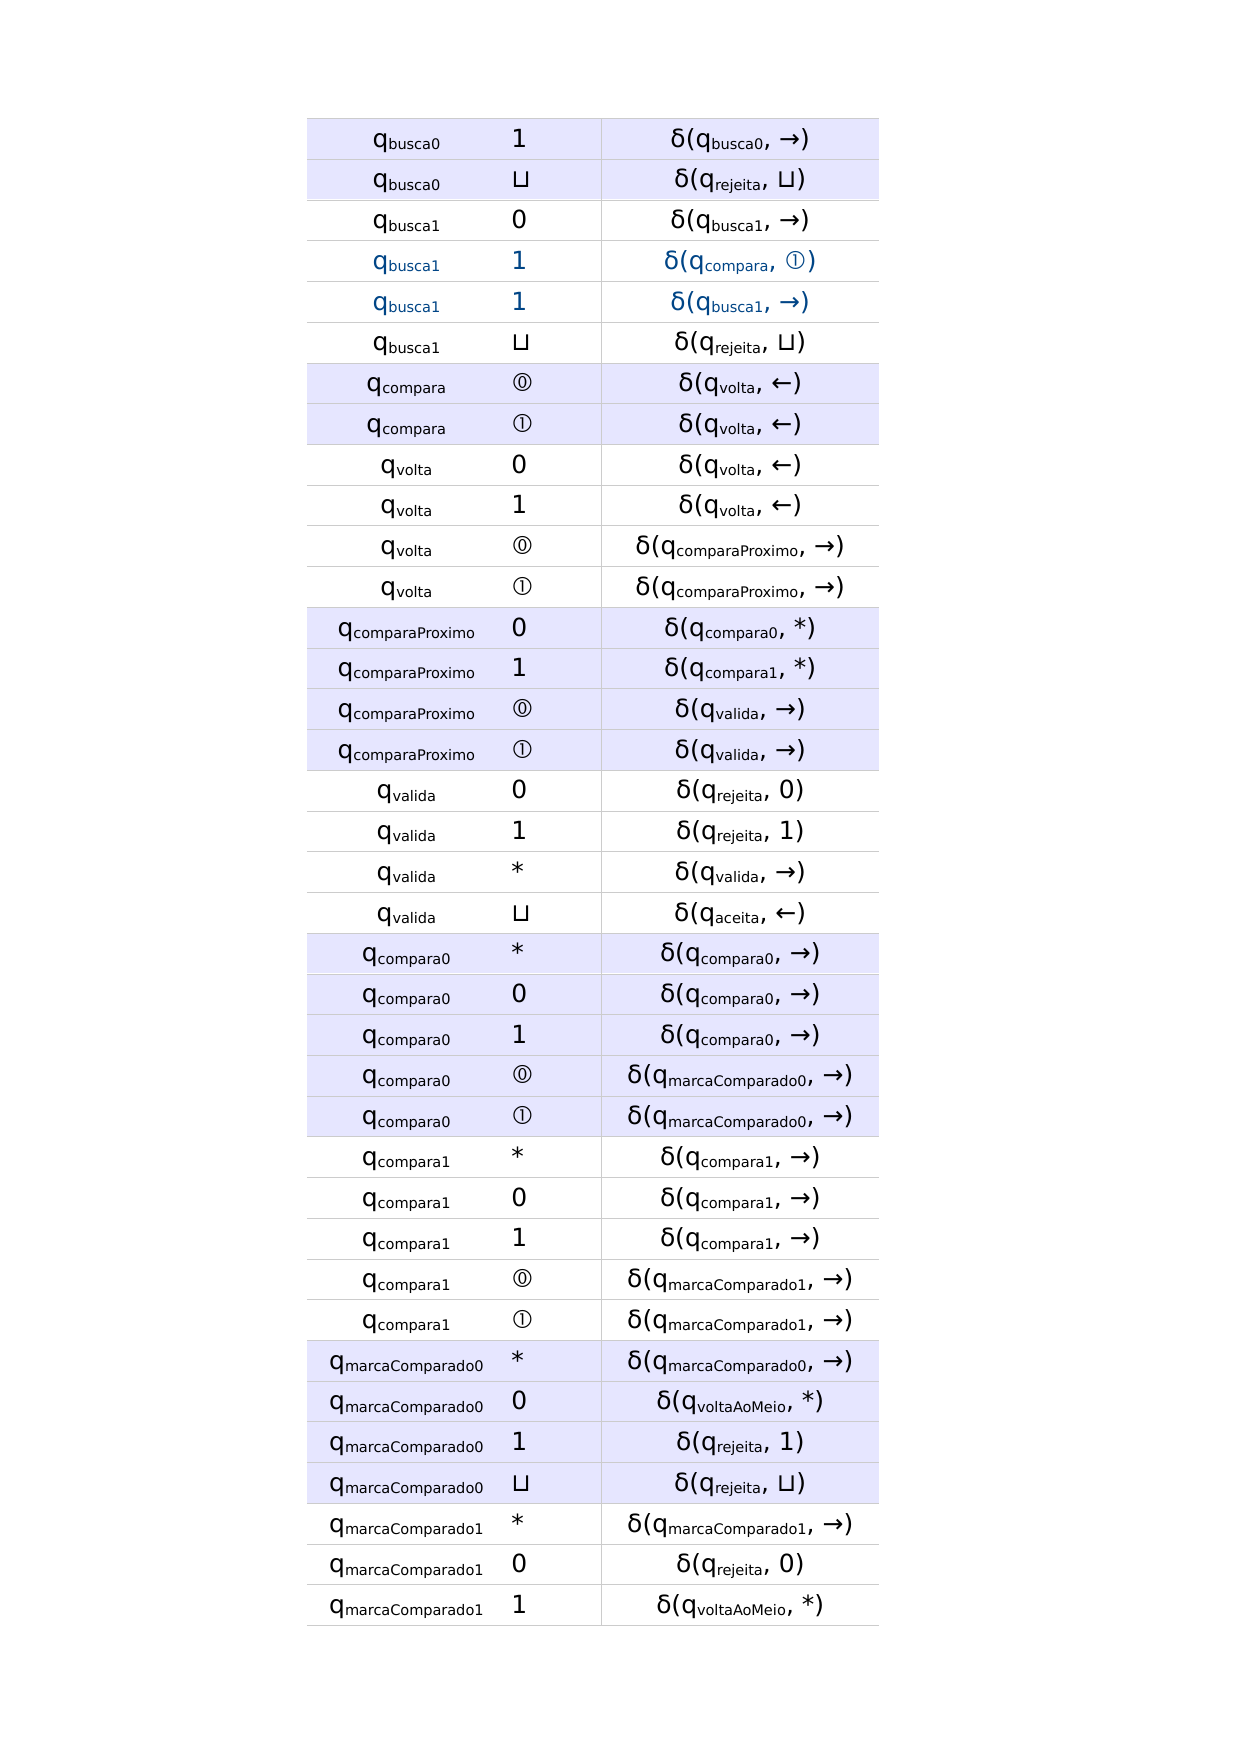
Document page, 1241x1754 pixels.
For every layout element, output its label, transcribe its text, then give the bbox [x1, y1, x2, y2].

table_cell ⊔ [505, 160, 601, 199]
table_cell qmarcaComparado1 [307, 1504, 505, 1544]
table_cell qbusca0 [307, 160, 505, 199]
table_cell δ(qmarcaComparado0, →) [602, 1056, 879, 1096]
table_cell 0 [505, 201, 601, 240]
table_cell  [505, 1056, 601, 1096]
table_cell qcompara1 [307, 1178, 505, 1218]
table_cell qmarcaComparado0 [307, 1463, 505, 1503]
table_cell * [505, 1137, 601, 1177]
table_cell δ(qcompara0, →) [602, 934, 879, 973]
table_cell * [505, 1341, 601, 1381]
table_cell δ(qcompara0, *) [602, 608, 879, 648]
table_cell 1 [505, 649, 601, 688]
table_cell * [505, 934, 601, 973]
table_cell 1 [505, 1585, 601, 1625]
table_cell qcomparaProximo [307, 730, 505, 770]
table_cell qcompara0 [307, 975, 505, 1014]
table_cell qcompara0 [307, 1056, 505, 1096]
table_cell δ(qaceita, ←) [602, 893, 879, 933]
table_cell 1 [505, 486, 601, 525]
table_cell 0 [505, 445, 601, 485]
table_cell qcompara0 [307, 1097, 505, 1136]
table_cell δ(qbusca0, →) [602, 119, 879, 159]
table_cell 0 [505, 1545, 601, 1584]
table_cell δ(qrejeita, 1) [602, 812, 879, 851]
table_cell δ(qvoltaAoMeio, *) [602, 1585, 879, 1625]
table_cell δ(qmarcaComparado1, →) [602, 1300, 879, 1340]
table_cell δ(qcompara1, →) [602, 1178, 879, 1218]
table_cell δ(qvalida, →) [602, 689, 879, 729]
table_cell 1 [505, 119, 601, 159]
table_cell 0 [505, 771, 601, 811]
table_cell qvalida [307, 812, 505, 851]
table_cell 1 [505, 812, 601, 851]
table_cell δ(qvolta, ←) [602, 364, 879, 403]
table_cell qvolta [307, 567, 505, 607]
table_cell δ(qcomparaProximo, →) [602, 567, 879, 607]
table_cell δ(qvoltaAoMeio, *) [602, 1382, 879, 1421]
table_cell  [505, 404, 601, 444]
table_cell δ(qcompara1, →) [602, 1219, 879, 1258]
table_cell qbusca1 [307, 282, 505, 322]
table_cell δ(qmarcaComparado0, →) [602, 1341, 879, 1381]
table_cell qcomparaProximo [307, 689, 505, 729]
table_cell ⊔ [505, 893, 601, 933]
table_cell 0 [505, 975, 601, 1014]
table_cell * [505, 1504, 601, 1544]
table_cell 1 [505, 1015, 601, 1055]
table_cell 1 [505, 241, 601, 281]
table_cell δ(qbusca1, →) [602, 282, 879, 322]
table_cell qcompara1 [307, 1219, 505, 1258]
table_cell δ(qvolta, ←) [602, 404, 879, 444]
table_cell qcompara [307, 404, 505, 444]
table_cell δ(qcompara1, *) [602, 649, 879, 688]
table_cell  [505, 526, 601, 566]
table_cell  [505, 1260, 601, 1299]
table_cell δ(qcompara1, →) [602, 1137, 879, 1177]
table_cell qcompara0 [307, 1015, 505, 1055]
table_cell  [505, 1097, 601, 1136]
table_cell δ(qvolta, ←) [602, 445, 879, 485]
table_cell qmarcaComparado0 [307, 1341, 505, 1381]
table_cell 0 [505, 1178, 601, 1218]
table_cell 0 [505, 1382, 601, 1421]
table_cell qcompara1 [307, 1260, 505, 1299]
table_cell qmarcaComparado0 [307, 1422, 505, 1462]
table_cell ⊔ [505, 323, 601, 362]
table_cell δ(qmarcaComparado1, →) [602, 1504, 879, 1544]
table_cell qvolta [307, 526, 505, 566]
table_cell qmarcaComparado0 [307, 1382, 505, 1421]
table_cell δ(qvolta, ←) [602, 486, 879, 525]
table_cell δ(qrejeita, 0) [602, 771, 879, 811]
table_cell δ(qcompara0, →) [602, 1015, 879, 1055]
table_cell qmarcaComparado1 [307, 1545, 505, 1584]
table_cell qbusca1 [307, 323, 505, 362]
table_cell qbusca1 [307, 241, 505, 281]
table_cell δ(qbusca1, →) [602, 201, 879, 240]
table_cell  [505, 1300, 601, 1340]
table_cell δ(qrejeita, ⊔) [602, 160, 879, 199]
table_cell qcomparaProximo [307, 608, 505, 648]
table_cell * [505, 852, 601, 892]
table_cell δ(qcompara, ) [602, 241, 879, 281]
table_cell  [505, 364, 601, 403]
table_cell 0 [505, 608, 601, 648]
table_cell δ(qmarcaComparado0, →) [602, 1097, 879, 1136]
table_cell qcompara1 [307, 1300, 505, 1340]
table_cell δ(qcompara0, →) [602, 975, 879, 1014]
table_cell δ(qrejeita, ⊔) [602, 1463, 879, 1503]
table_cell qmarcaComparado1 [307, 1585, 505, 1625]
table_cell δ(qmarcaComparado1, →) [602, 1260, 879, 1299]
table_cell δ(qvalida, →) [602, 730, 879, 770]
table_cell qbusca1 [307, 201, 505, 240]
table_cell 1 [505, 282, 601, 322]
table_cell  [505, 689, 601, 729]
table_cell δ(qrejeita, 0) [602, 1545, 879, 1584]
table_cell qvalida [307, 893, 505, 933]
table_cell qcomparaProximo [307, 649, 505, 688]
table_cell  [505, 730, 601, 770]
table_cell qvolta [307, 486, 505, 525]
table_cell 1 [505, 1422, 601, 1462]
table_cell δ(qvalida, →) [602, 852, 879, 892]
table_cell δ(qrejeita, 1) [602, 1422, 879, 1462]
table_cell qvalida [307, 771, 505, 811]
table_cell δ(qcomparaProximo, →) [602, 526, 879, 566]
table_cell qvalida [307, 852, 505, 892]
table_cell  [505, 567, 601, 607]
table_cell qbusca0 [307, 119, 505, 159]
table_cell δ(qrejeita, ⊔) [602, 323, 879, 362]
table_cell qcompara1 [307, 1137, 505, 1177]
table_cell ⊔ [505, 1463, 601, 1503]
table_cell qcompara0 [307, 934, 505, 973]
table_cell qcompara [307, 364, 505, 403]
table_cell qvolta [307, 445, 505, 485]
table_cell 1 [505, 1219, 601, 1258]
